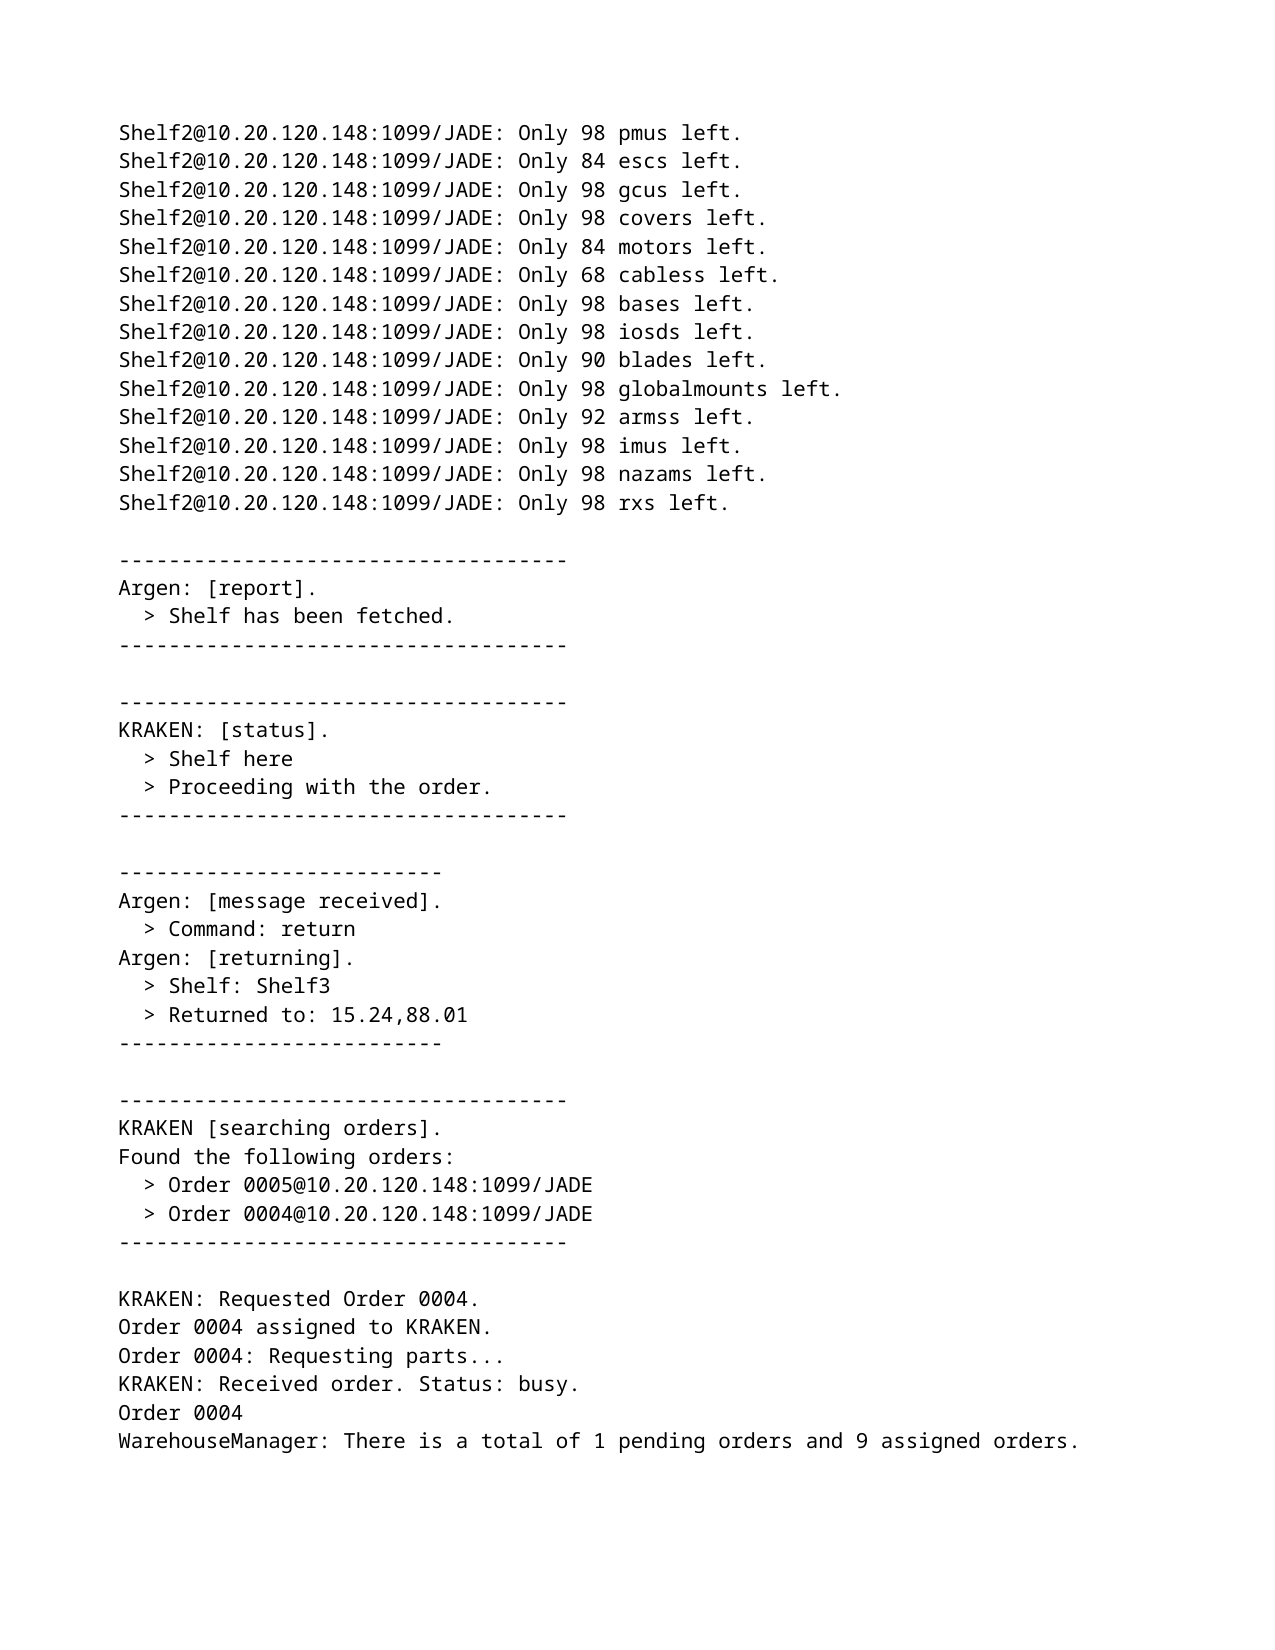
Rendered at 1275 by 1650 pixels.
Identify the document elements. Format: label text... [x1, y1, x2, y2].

text Shelf2@10.20.120.148:1099/JADE: Only 98 rxs left. [118, 488, 1157, 516]
text Argen: [message received]. [118, 886, 1157, 914]
text ------------------------------------ [118, 1085, 1157, 1113]
text Argen: [returning]. [118, 943, 1157, 971]
text > Shelf here [118, 744, 1157, 772]
text > Returned to: 15.24,88.01 [118, 1000, 1157, 1028]
text Order 0004: Requesting parts... [118, 1341, 1157, 1369]
text KRAKEN [searching orders]. [118, 1113, 1157, 1142]
text Shelf2@10.20.120.148:1099/JADE: Only 98 pmus left. [118, 118, 1157, 147]
text > Order 0004@10.20.120.148:1099/JADE [118, 1199, 1157, 1227]
text Shelf2@10.20.120.148:1099/JADE: Only 98 covers left. [118, 203, 1157, 232]
text -------------------------- [118, 857, 1157, 886]
text > Command: return [118, 914, 1157, 943]
text Order 0004 [118, 1398, 1157, 1426]
text Found the following orders: [118, 1142, 1157, 1170]
text > Proceeding with the order. [118, 772, 1157, 801]
text Shelf2@10.20.120.148:1099/JADE: Only 98 imus left. [118, 431, 1157, 459]
text ------------------------------------ [118, 630, 1157, 658]
text Shelf2@10.20.120.148:1099/JADE: Only 68 cabless left. [118, 260, 1157, 289]
text Shelf2@10.20.120.148:1099/JADE: Only 98 iosds left. [118, 317, 1157, 346]
text Shelf2@10.20.120.148:1099/JADE: Only 98 nazams left. [118, 459, 1157, 488]
text WarehouseManager: There is a total of 1 pending orders and 9 assigned orders. [118, 1426, 1157, 1455]
text Shelf2@10.20.120.148:1099/JADE: Only 98 globalmounts left. [118, 374, 1157, 402]
text ------------------------------------ [118, 545, 1157, 573]
text KRAKEN: Received order. Status: busy. [118, 1369, 1157, 1398]
text ------------------------------------ [118, 801, 1157, 829]
text Shelf2@10.20.120.148:1099/JADE: Only 98 bases left. [118, 289, 1157, 317]
text Shelf2@10.20.120.148:1099/JADE: Only 90 blades left. [118, 346, 1157, 374]
text Order 0004 assigned to KRAKEN. [118, 1312, 1157, 1341]
text KRAKEN: [status]. [118, 715, 1157, 744]
text > Shelf: Shelf3 [118, 971, 1157, 1000]
text Shelf2@10.20.120.148:1099/JADE: Only 84 motors left. [118, 232, 1157, 260]
text Argen: [report]. [118, 573, 1157, 602]
text KRAKEN: Requested Order 0004. [118, 1284, 1157, 1312]
text ------------------------------------ [118, 687, 1157, 715]
text Shelf2@10.20.120.148:1099/JADE: Only 84 escs left. [118, 147, 1157, 175]
text ------------------------------------ [118, 1227, 1157, 1256]
text > Order 0005@10.20.120.148:1099/JADE [118, 1170, 1157, 1199]
text Shelf2@10.20.120.148:1099/JADE: Only 92 armss left. [118, 402, 1157, 431]
text -------------------------- [118, 1028, 1157, 1057]
text > Shelf has been fetched. [118, 602, 1157, 630]
text Shelf2@10.20.120.148:1099/JADE: Only 98 gcus left. [118, 175, 1157, 203]
